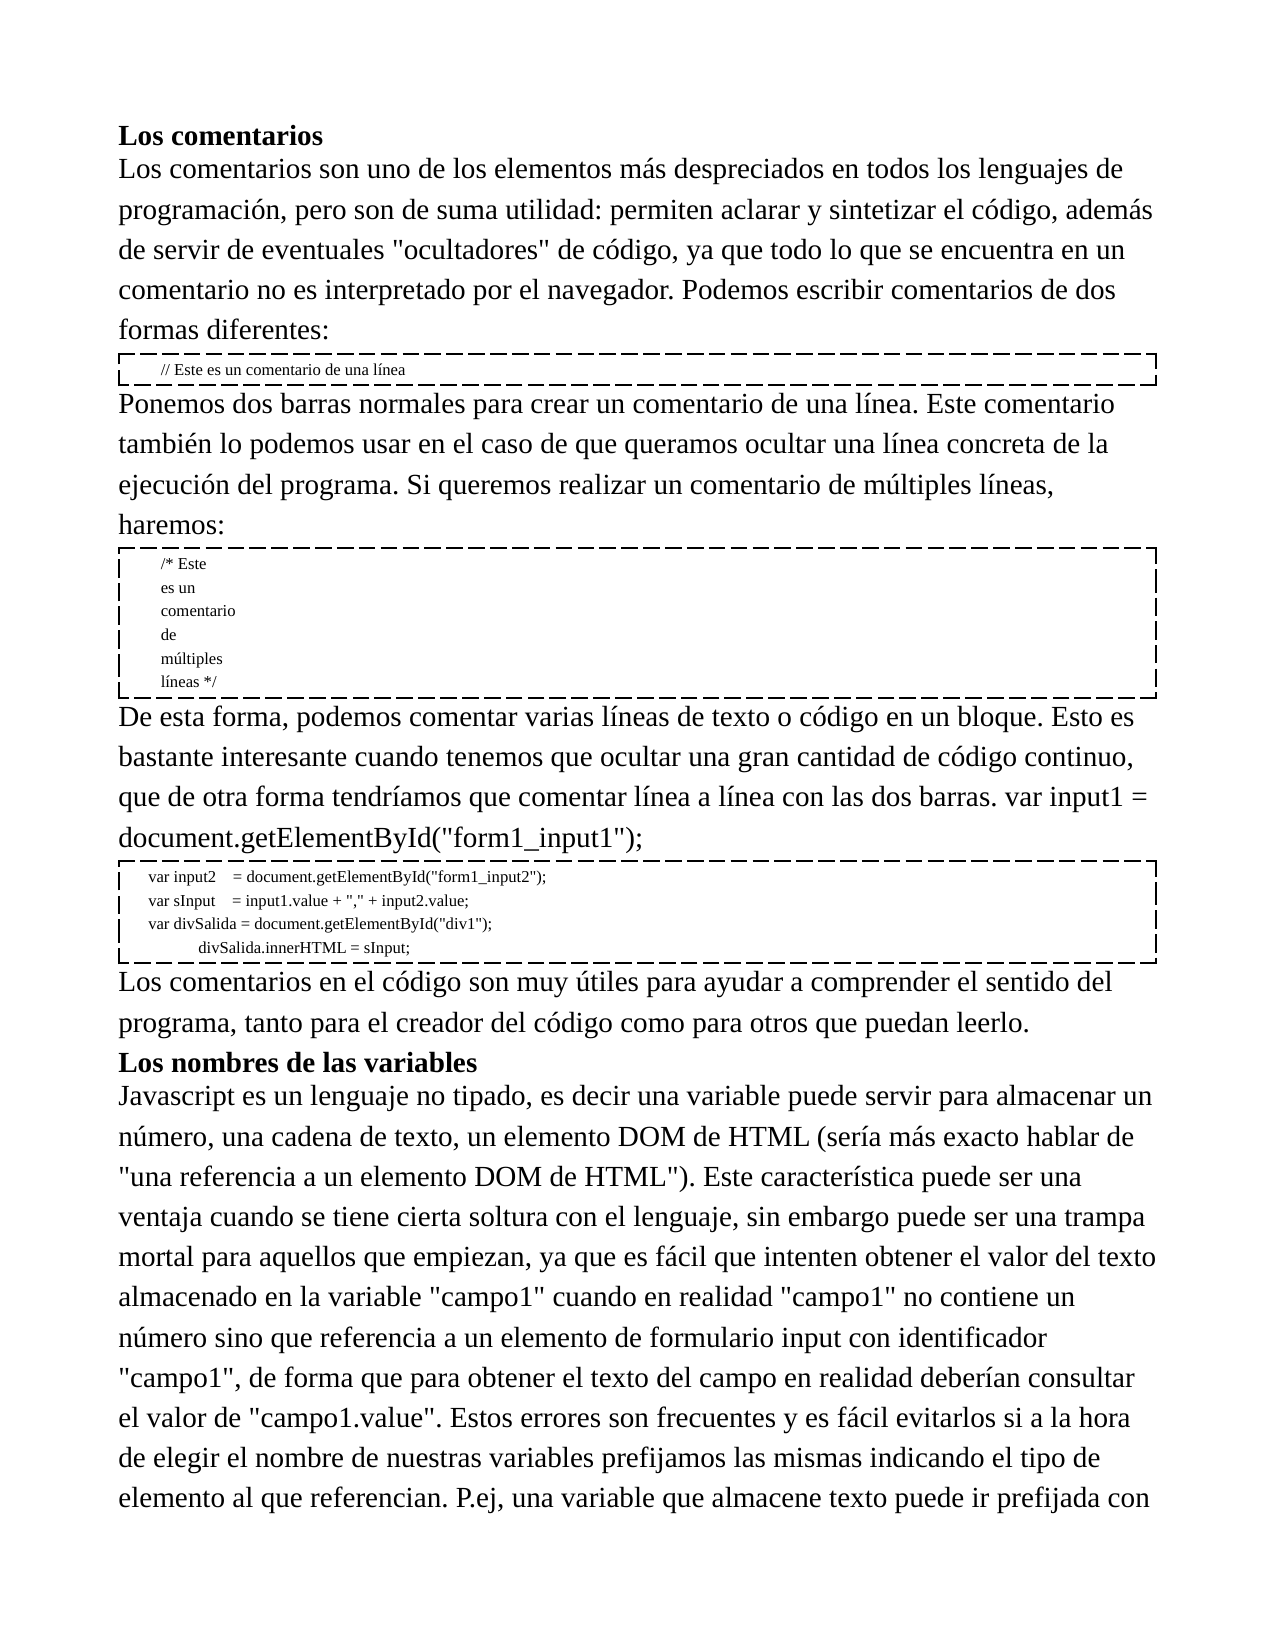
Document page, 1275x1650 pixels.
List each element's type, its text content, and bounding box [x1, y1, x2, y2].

text /* Este [118, 547, 1157, 571]
text divSalida.innerHTML = sInput; [118, 931, 1157, 964]
text Javascript es un lenguaje no tipado, es decir una variable puede servir para almacenar un número, una cadena de texto, un elemento DOM de HTML (sería más exacto hablar de "una referencia a un elemento DOM de HTML"). Este característica puede ser una ventaja cuando se tiene cierta soltura con el lenguaje, sin embargo puede ser una trampa mortal para aquellos que empiezan, ya que es fácil que intenten obtener el valor del texto almacenado en la variable "campo1" cuando en realidad "campo1" no contiene un número sino que referencia a un elemento de formulario input con identificador "campo1", de forma que para obtener el texto del campo en realidad deberían consultar el valor de "campo1.value". Estos errores son frecuentes y es fácil evitarlos si a la hora de elegir el nombre de nuestras variables prefijamos las mismas indicando el tipo de elemento al que referencian. P.ej, una variable que almacene texto puede ir prefijada con [118, 1078, 1157, 1514]
text líneas */ [118, 665, 1157, 699]
text Los comentarios en el código son muy útiles para ayudar a comprender el sentido del programa, tanto para el creador del código como para otros que puedan leerlo. [118, 964, 1157, 1038]
subtitle Los nombres de las variables [118, 1045, 1157, 1078]
text es un [118, 571, 1157, 594]
text var input2 = document.getElementById("form1_input2"); [118, 860, 1157, 883]
text Los comentarios son uno de los elementos más despreciados en todos los lenguajes de programación, pero son de suma utilidad: permiten aclarar y sintetizar el código, además de servir de eventuales "ocultadores" de código, ya que todo lo que se encuentra en un comentario no es interpretado por el navegador. Podemos escribir comentarios de dos formas diferentes: [118, 152, 1157, 346]
text De esta forma, podemos comentar varias líneas de texto o código en un bloque. Esto es bastante interesante cuando tenemos que ocultar una gran cantidad de código continuo, que de otra forma tendríamos que comentar línea a línea con las dos barras. var input1 = document.getElementById("form1_input1"); [118, 699, 1157, 853]
text var divSalida = document.getElementById("div1"); [118, 907, 1157, 931]
text Ponemos dos barras normales para crear un comentario de una línea. Este comentario también lo podemos usar en el caso de que queramos ocultar una línea concreta de la ejecución del programa. Si queremos realizar un comentario de múltiples líneas, haremos: [118, 386, 1157, 541]
text var sInput = input1.value + "," + input2.value; [118, 883, 1157, 907]
text comentario [118, 594, 1157, 618]
subtitle Los comentarios [118, 118, 1157, 152]
text múltiples [118, 642, 1157, 665]
text de [118, 618, 1157, 642]
text // Este es un comentario de una línea [118, 353, 1157, 386]
